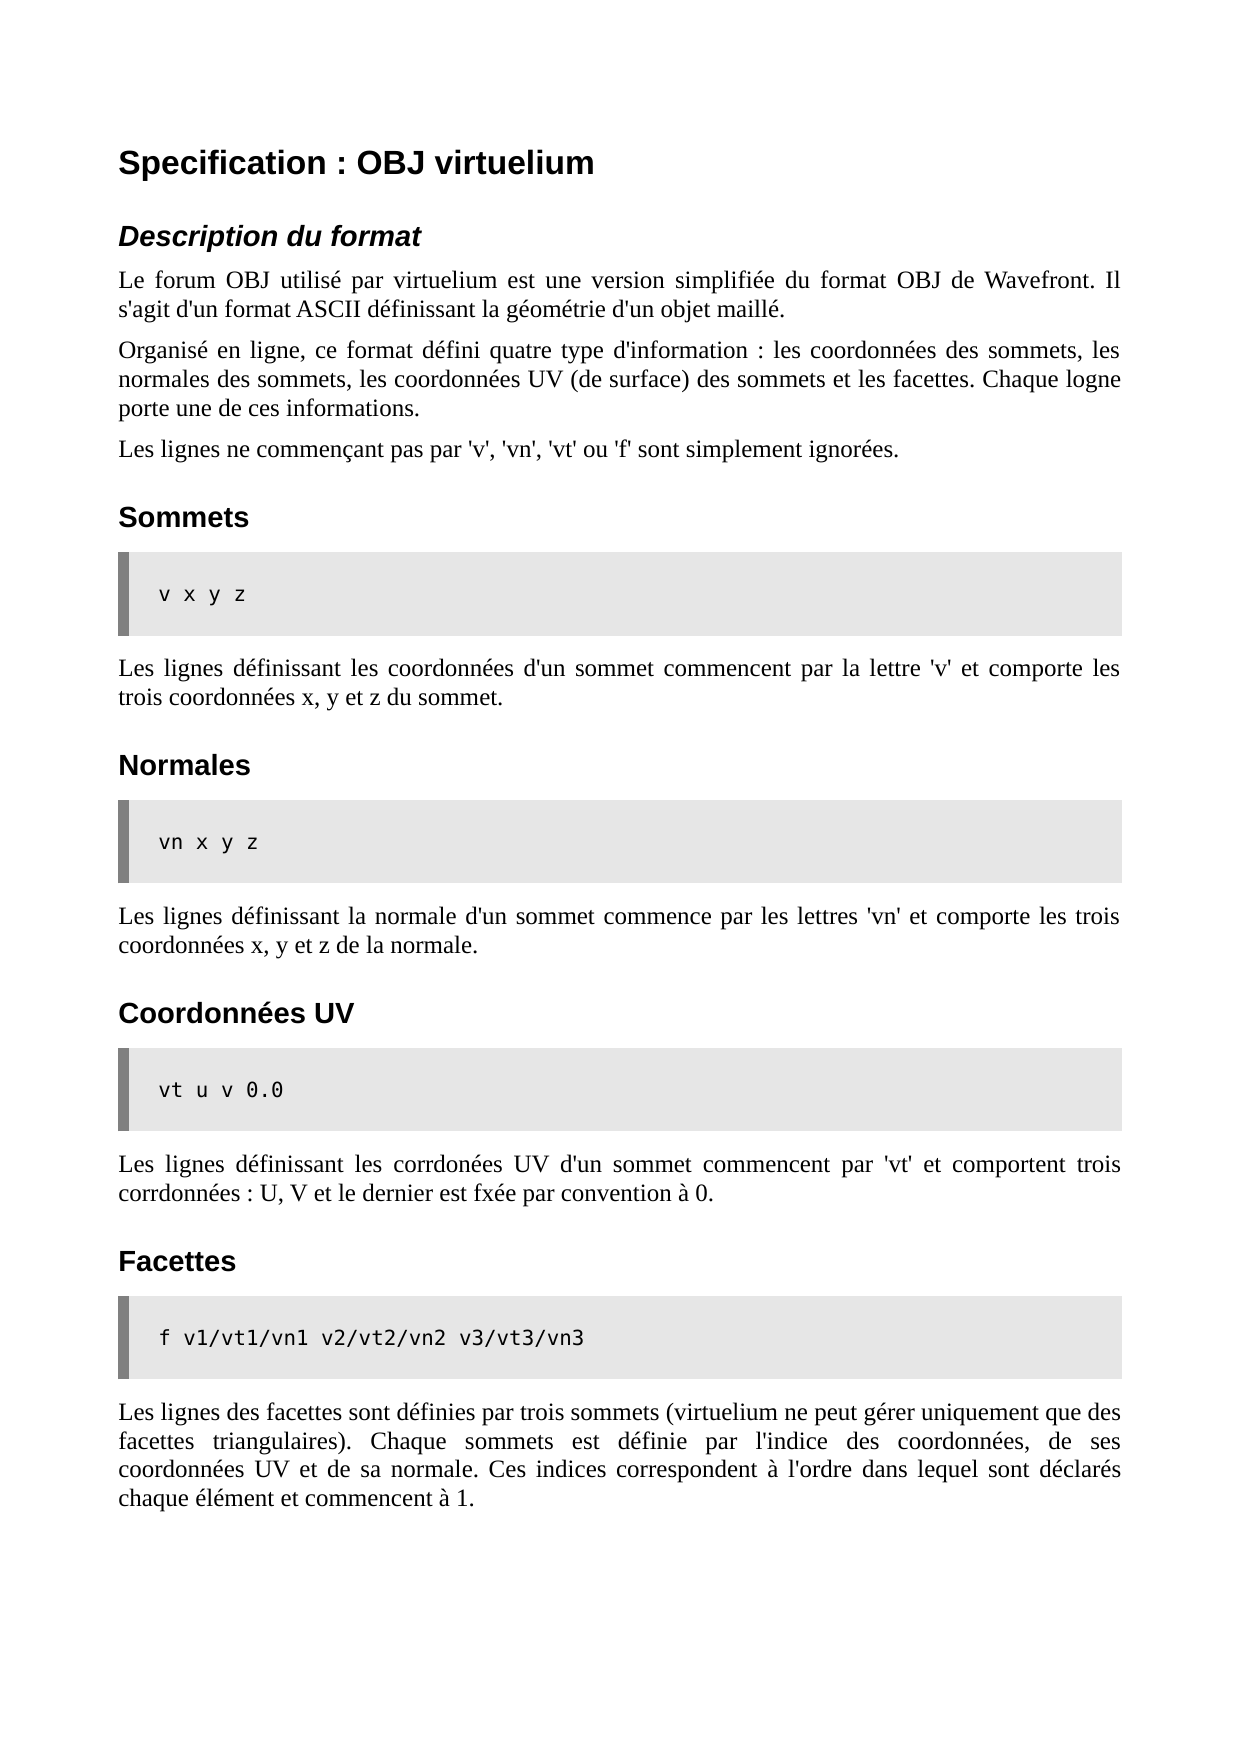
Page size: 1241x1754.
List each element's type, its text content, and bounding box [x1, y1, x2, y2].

text Les lignes ne commençant pas par 'v', 'vn', 'vt' ou 'f' sont simplement ignorées. [118, 434, 1122, 463]
subtitle Coordonnées UV [118, 996, 1122, 1030]
text Le forum OBJ utilisé par virtuelium est une version simplifiée du format OBJ de Wavefront. Il s'agit d'un format ASCII définissant la géométrie d'un objet maillé. [118, 265, 1122, 323]
text vn x y z [129, 800, 1122, 883]
text Organisé en ligne, ce format défini quatre type d'information : les coordonnées des sommets, les normales des sommets, les coordonnées UV (de surface) des sommets et les facettes. Chaque logne porte une de ces informations. [118, 335, 1122, 422]
text Les lignes des facettes sont définies par trois sommets (virtuelium ne peut gérer uniquement que des facettes triangulaires). Chaque sommets est définie par l'indice des coordonnées, de ses coordonnées UV et de sa normale. Ces indices correspondent à l'ordre dans lequel sont déclarés chaque élément et commencent à 1. [118, 1397, 1122, 1512]
text Les lignes définissant les corrdonées UV d'un sommet commencent par 'vt' et comportent trois corrdonnées : U, V et le dernier est fxée par convention à 0. [118, 1149, 1122, 1207]
text v x y z [129, 552, 1122, 636]
text f v1/vt1/vn1 v2/vt2/vn2 v3/vt3/vn3 [129, 1296, 1122, 1379]
text Les lignes définissant les coordonnées d'un sommet commencent par la lettre 'v' et comporte les trois coordonnées x, y et z du sommet. [118, 653, 1122, 711]
subtitle Normales [118, 748, 1122, 782]
subtitle Sommets [118, 500, 1122, 534]
text vt u v 0.0 [129, 1048, 1122, 1131]
subtitle Facettes [118, 1244, 1122, 1278]
subtitle Description du format [118, 219, 1122, 253]
text Les lignes définissant la normale d'un sommet commence par les lettres 'vn' et comporte les trois coordonnées x, y et z de la normale. [118, 901, 1122, 959]
subtitle Specification : OBJ virtuelium [118, 143, 1122, 182]
